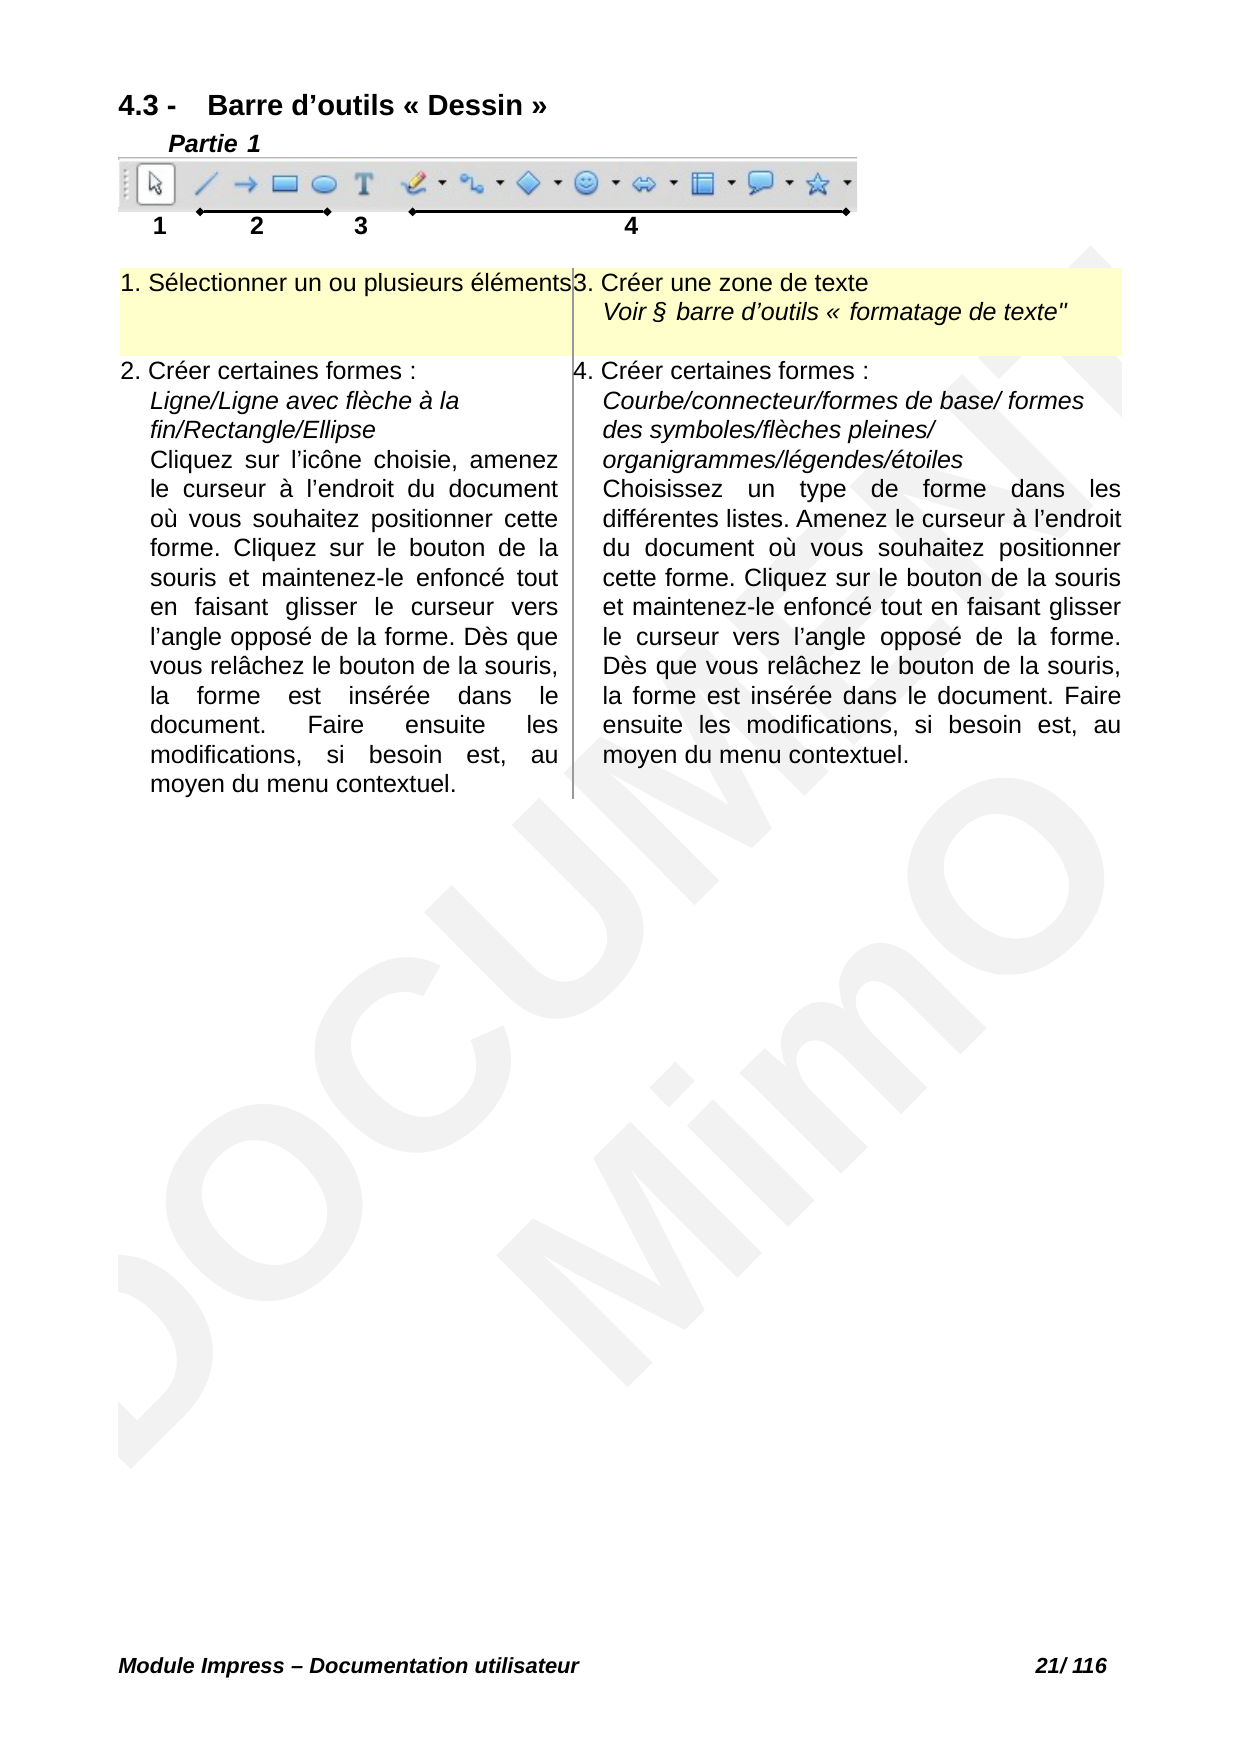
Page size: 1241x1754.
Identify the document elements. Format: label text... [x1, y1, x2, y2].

table_cell 4. Créer certaines formes : Courbe/connecteur/formes de base/ formes des symboles/flèches pleines/ organigrammes/légendes/étoiles Choisissez un type de forme dans les différentes listes. Amenez le curseur à l’endroit du document où vous souhaitez positionner cette forme. Cliquez sur le bouton de la souris et maintenez-le enfoncé tout en faisant glisser le curseur vers l’angle opposé de la forme. Dès que vous relâchez le bouton de la souris, la forme est insérée dans le document. Faire ensuite les modifications, si besoin est, au moyen du menu contextuel. [574, 356, 1122, 798]
subtitle Barre d’outils « Dessin » [118, 88, 1122, 121]
text 1 2 3 4 [118, 157, 1122, 240]
table_header 1. Sélectionner un ou plusieurs éléments [120, 268, 572, 356]
table_header 3. Créer une zone de texte Voir § barre d’outils « formatage de texte" [574, 268, 1122, 356]
subtitle Partie 1 [168, 129, 1122, 157]
table_cell 2. Créer certaines formes : Ligne/Ligne avec flèche à la fin/Rectangle/Ellipse Cliquez sur l’icône choisie, amenez le curseur à l’endroit du document où vous souhaitez positionner cette forme. Cliquez sur le bouton de la souris et maintenez-le enfoncé tout en faisant glisser le curseur vers l’angle opposé de la forme. Dès que vous relâchez le bouton de la souris, la forme est insérée dans le document. Faire ensuite les modifications, si besoin est, au moyen du menu contextuel. [120, 356, 572, 798]
picture [118, 157, 858, 212]
